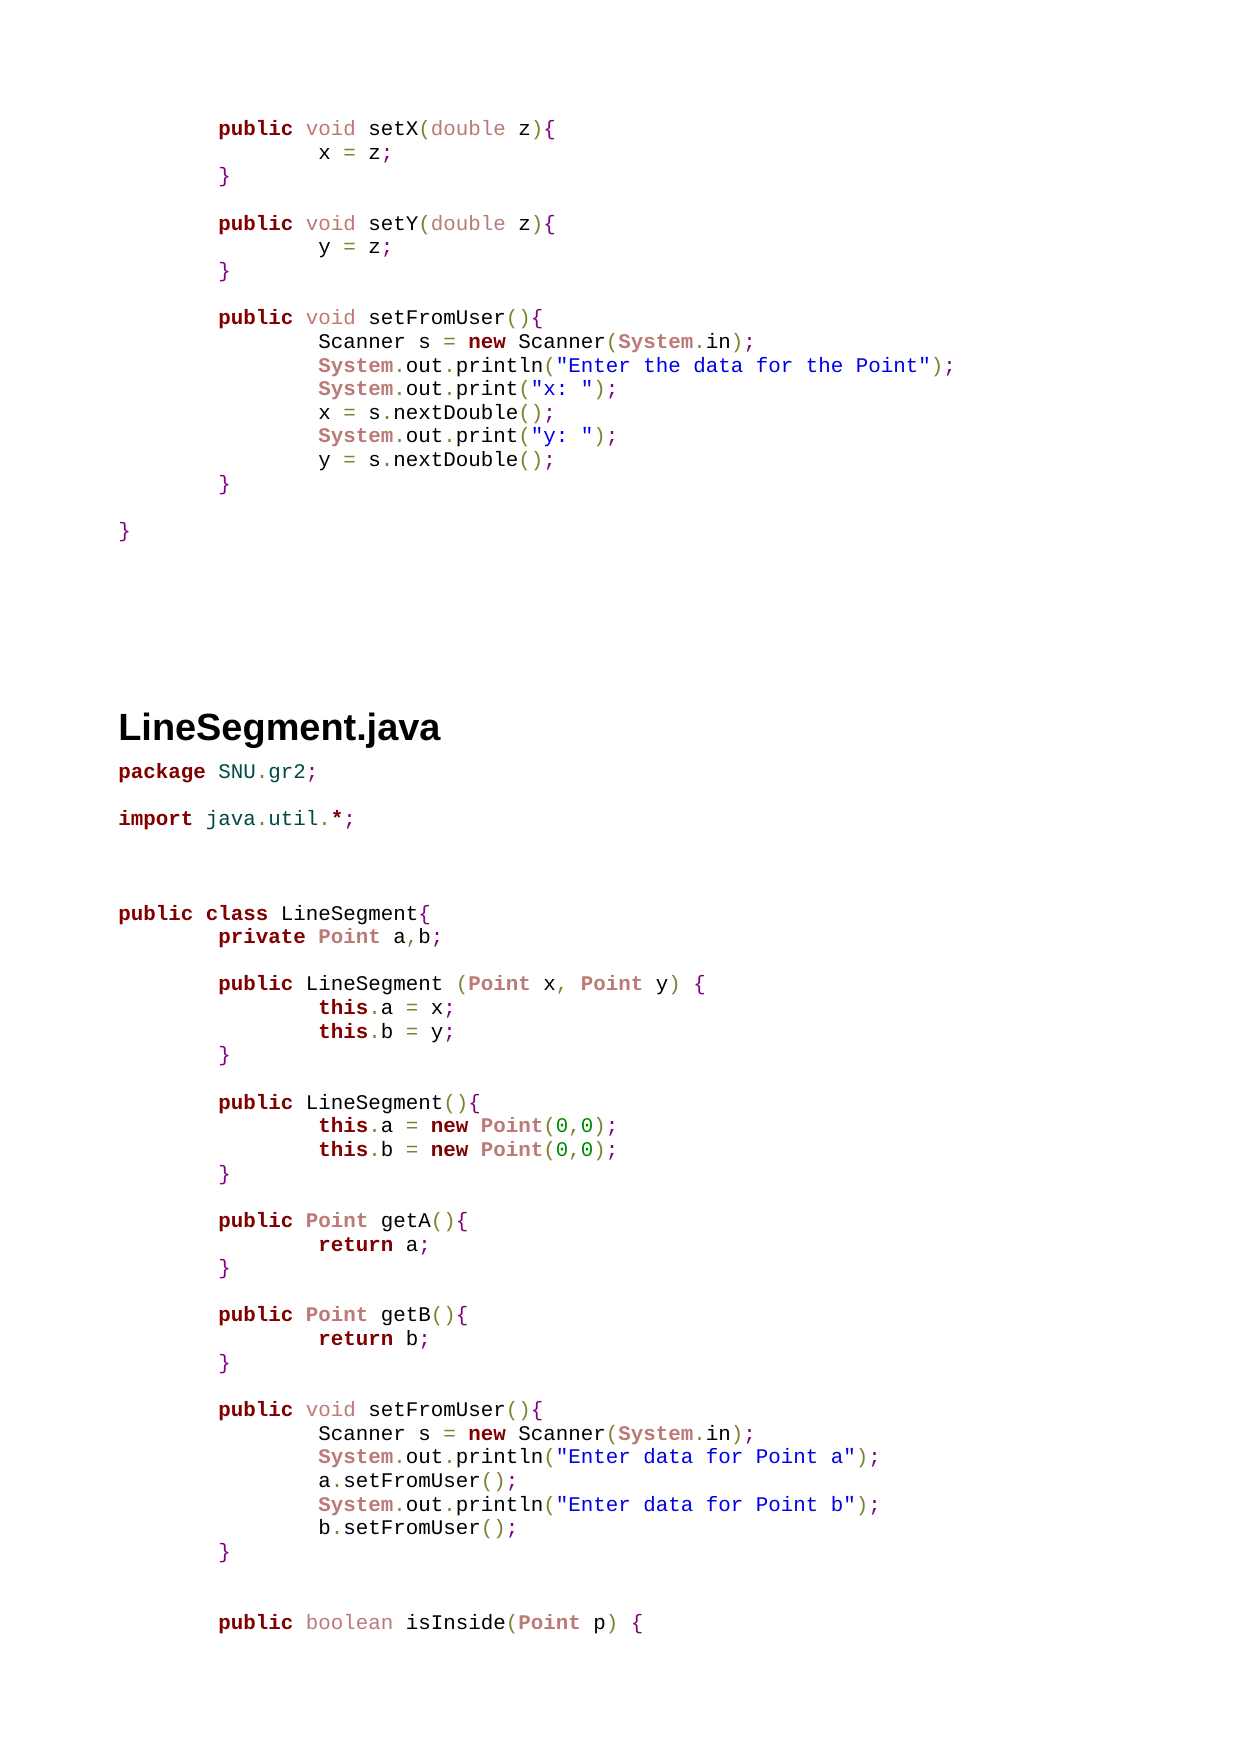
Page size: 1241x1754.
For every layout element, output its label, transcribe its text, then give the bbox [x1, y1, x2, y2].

text } [118, 1257, 1122, 1281]
text } [118, 1044, 1122, 1068]
text } [118, 260, 1122, 284]
text y = z; [118, 236, 1122, 260]
text a.setFromUser(); [118, 1470, 1122, 1494]
text System.out.println("Enter the data for the Point"); [118, 354, 1122, 378]
text public void setFromUser(){ [118, 307, 1122, 331]
text return a; [118, 1233, 1122, 1257]
text System.out.print("y: "); [118, 426, 1122, 449]
text y = s.nextDouble(); [118, 449, 1122, 473]
text package SNU.gr2; [118, 761, 1122, 784]
text public void setX(double z){ [118, 118, 1122, 142]
subtitle LineSegment.java [118, 704, 1122, 748]
text this.b = y; [118, 1021, 1122, 1044]
text System.out.print("x: "); [118, 378, 1122, 402]
text b.setFromUser(); [118, 1517, 1122, 1541]
text } [118, 1352, 1122, 1375]
text Scanner s = new Scanner(System.in); [118, 331, 1122, 354]
text public void setY(double z){ [118, 213, 1122, 236]
text return b; [118, 1328, 1122, 1352]
text this.b = new Point(0,0); [118, 1139, 1122, 1163]
text Scanner s = new Scanner(System.in); [118, 1423, 1122, 1446]
text public boolean isInside(Point p) { [118, 1612, 1122, 1636]
text } [118, 520, 1122, 544]
text } [118, 165, 1122, 189]
text x = z; [118, 142, 1122, 165]
text private Point a,b; [118, 926, 1122, 950]
text this.a = new Point(0,0); [118, 1115, 1122, 1139]
text public void setFromUser(){ [118, 1399, 1122, 1423]
text System.out.println("Enter data for Point b"); [118, 1494, 1122, 1517]
text public Point getA(){ [118, 1210, 1122, 1233]
text public Point getB(){ [118, 1304, 1122, 1328]
text this.a = x; [118, 997, 1122, 1021]
text public class LineSegment{ [118, 902, 1122, 926]
text public LineSegment (Point x, Point y) { [118, 973, 1122, 997]
text } [118, 473, 1122, 496]
text } [118, 1163, 1122, 1186]
text } [118, 1541, 1122, 1564]
text import java.util.*; [118, 808, 1122, 832]
text System.out.println("Enter data for Point a"); [118, 1446, 1122, 1470]
text public LineSegment(){ [118, 1092, 1122, 1115]
text x = s.nextDouble(); [118, 402, 1122, 426]
